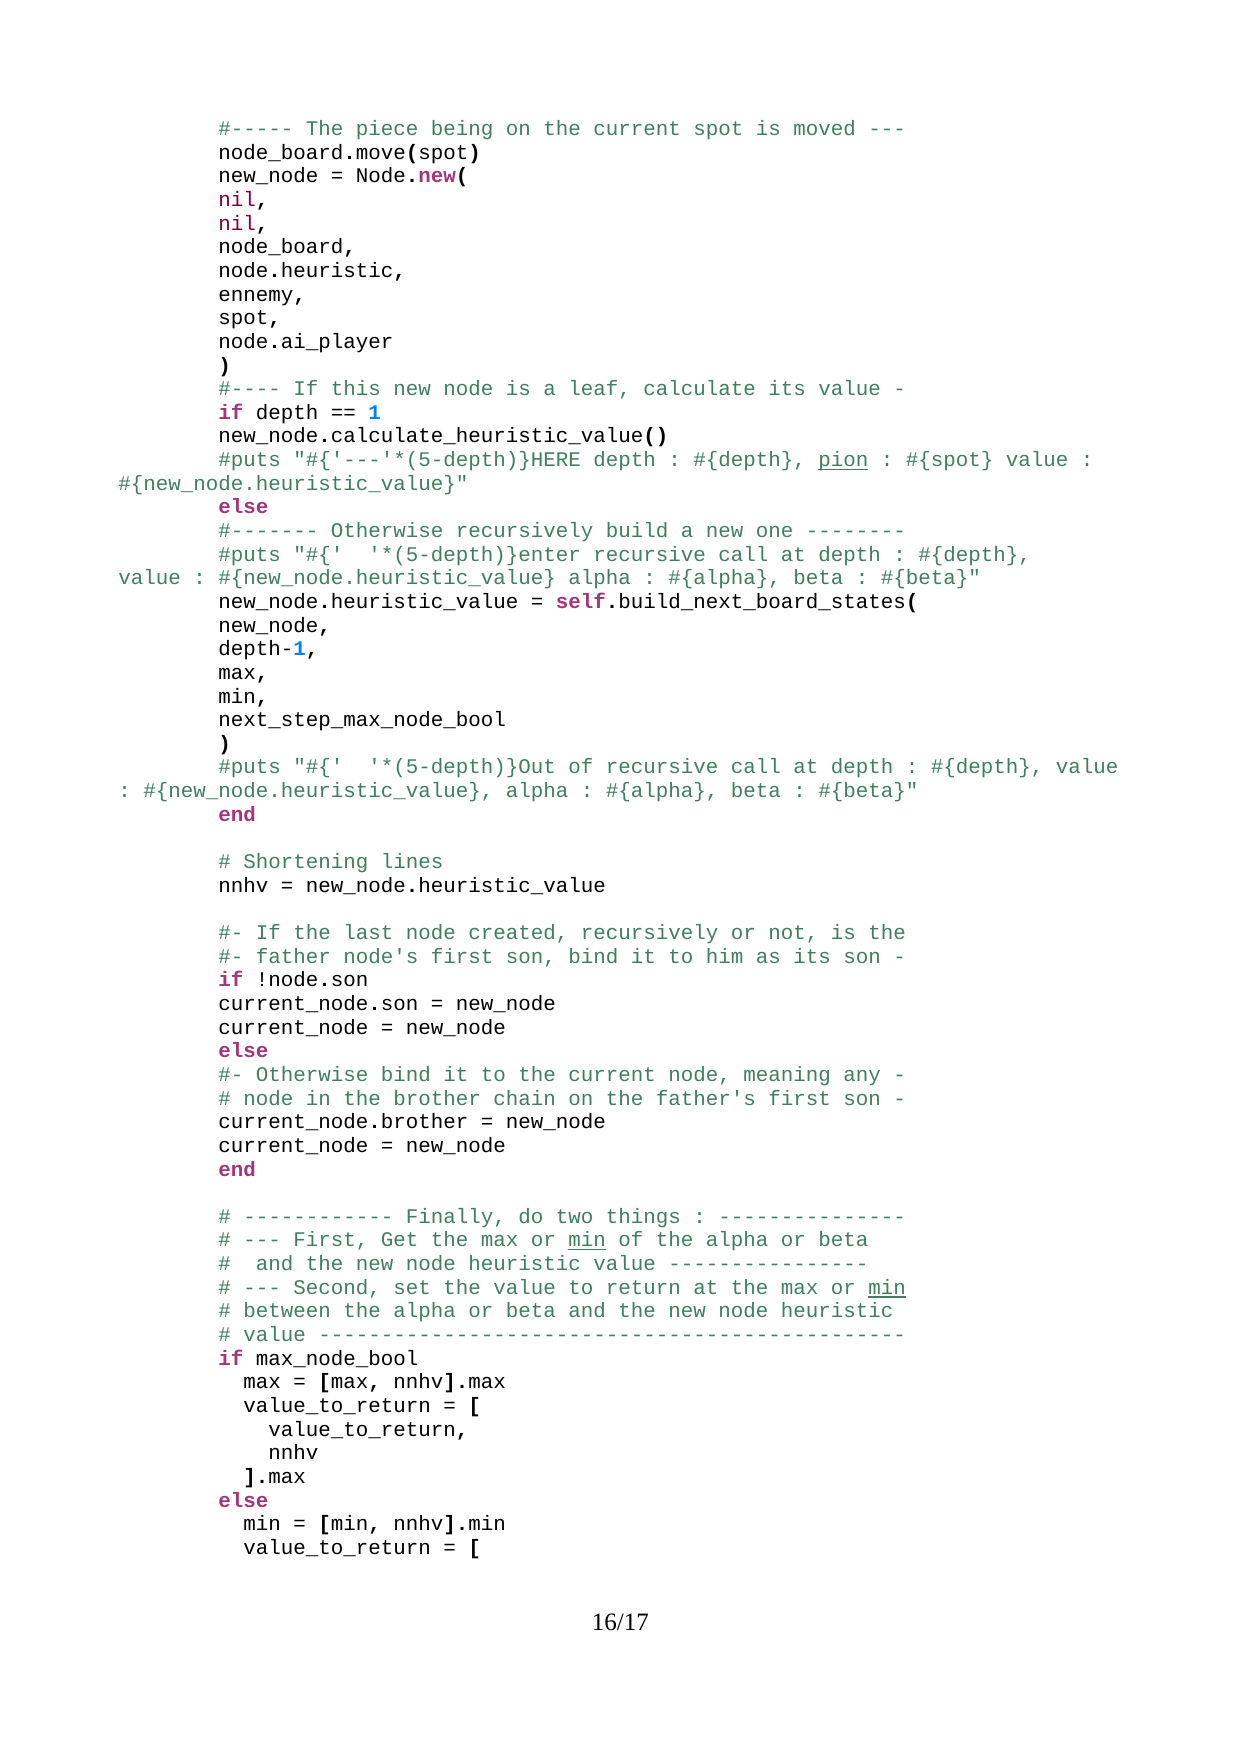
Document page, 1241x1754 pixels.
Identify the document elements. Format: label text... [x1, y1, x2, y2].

text nnhv [118, 1442, 1122, 1466]
text min = [min, nnhv].min [118, 1513, 1122, 1537]
text ].max [118, 1466, 1122, 1489]
text ennemy, [118, 284, 1122, 307]
text else [118, 1489, 1122, 1513]
text # Shortening lines [118, 851, 1122, 875]
text new_node.heuristic_value = self.build_next_board_states( [118, 591, 1122, 615]
text if !node.son [118, 969, 1122, 993]
text if depth == 1 [118, 402, 1122, 426]
text #puts "#{'---'*(5-depth)}HERE depth : #{depth}, pion : #{spot} value : #{new_node.heuristic_value}" [118, 449, 1122, 496]
text new_node = Node.new( [118, 165, 1122, 189]
text value_to_return = [ [118, 1395, 1122, 1419]
text ) [118, 733, 1122, 757]
text end [118, 804, 1122, 827]
text # and the new node heuristic value ---------------- [118, 1253, 1122, 1277]
text #- father node's first son, bind it to him as its son - [118, 946, 1122, 969]
text #---- If this new node is a leaf, calculate its value - [118, 378, 1122, 402]
text max = [max, nnhv].max [118, 1371, 1122, 1395]
text # --- Second, set the value to return at the max or min [118, 1277, 1122, 1300]
text current_node = new_node [118, 1017, 1122, 1040]
text ) [118, 354, 1122, 378]
text value_to_return, [118, 1419, 1122, 1442]
text node_board, [118, 236, 1122, 260]
text nnhv = new_node.heuristic_value [118, 875, 1122, 898]
text # --- First, Get the max or min of the alpha or beta [118, 1229, 1122, 1253]
text #puts "#{' '*(5-depth)}enter recursive call at depth : #{depth}, value : #{new_node.heuristic_value} alpha : #{alpha}, beta : #{beta}" [118, 544, 1122, 591]
text end [118, 1158, 1122, 1182]
text node_board.move(spot) [118, 142, 1122, 165]
text #puts "#{' '*(5-depth)}Out of recursive call at depth : #{depth}, value : #{new_node.heuristic_value}, alpha : #{alpha}, beta : #{beta}" [118, 757, 1122, 804]
text nil, [118, 189, 1122, 213]
text nil, [118, 213, 1122, 236]
text # between the alpha or beta and the new node heuristic [118, 1300, 1122, 1324]
text new_node.calculate_heuristic_value() [118, 426, 1122, 449]
text # ------------ Finally, do two things : --------------- [118, 1206, 1122, 1229]
text #----- The piece being on the current spot is moved --- [118, 118, 1122, 142]
text depth-1, [118, 638, 1122, 662]
text # value ----------------------------------------------- [118, 1324, 1122, 1348]
text max, [118, 662, 1122, 686]
text next_step_max_node_bool [118, 709, 1122, 733]
text node.heuristic, [118, 260, 1122, 284]
text if max_node_bool [118, 1348, 1122, 1371]
text current_node.brother = new_node [118, 1111, 1122, 1135]
text current_node.son = new_node [118, 993, 1122, 1017]
text #- If the last node created, recursively or not, is the [118, 922, 1122, 946]
text else [118, 1040, 1122, 1064]
text #- Otherwise bind it to the current node, meaning any - [118, 1064, 1122, 1088]
text min, [118, 686, 1122, 709]
text node.ai_player [118, 331, 1122, 354]
text new_node, [118, 615, 1122, 638]
text # node in the brother chain on the father's first son - [118, 1088, 1122, 1111]
text else [118, 496, 1122, 520]
text #------- Otherwise recursively build a new one -------- [118, 520, 1122, 544]
text spot, [118, 307, 1122, 331]
text current_node = new_node [118, 1135, 1122, 1158]
text value_to_return = [ [118, 1537, 1122, 1561]
